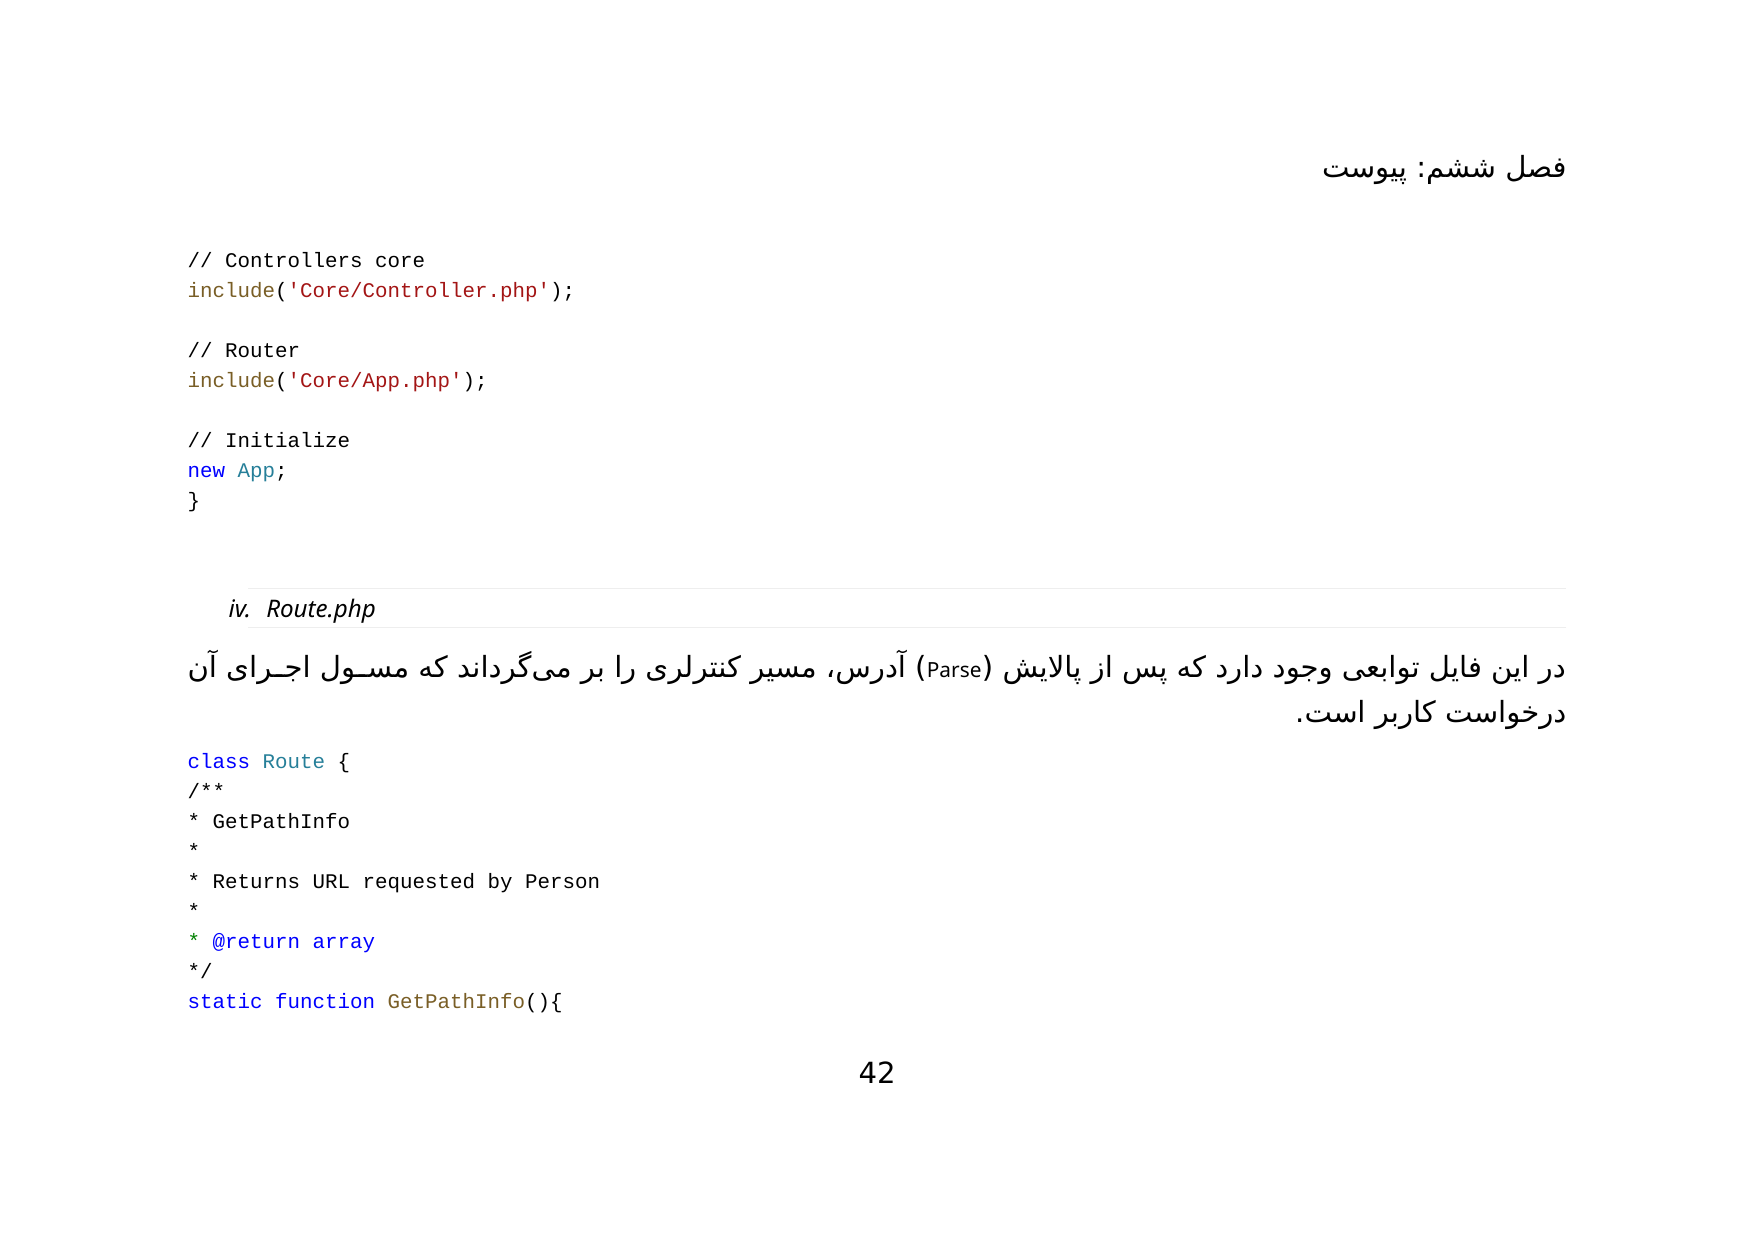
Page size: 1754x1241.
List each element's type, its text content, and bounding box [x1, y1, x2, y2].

text } [187, 484, 1566, 514]
text * Returns URL requested by Person [187, 864, 1566, 894]
text static function GetPathInfo(){ [187, 984, 1566, 1014]
text include('Core/App.php'); [187, 364, 1566, 394]
text // Router [187, 334, 1566, 364]
subtitle Route.php [248, 589, 1566, 627]
text * [187, 834, 1566, 864]
text new App; [187, 454, 1566, 484]
text class Route { [187, 744, 1566, 774]
text */ [187, 954, 1566, 984]
text * @return array [187, 924, 1566, 954]
text // Initialize [187, 424, 1566, 454]
text * GetPathInfo [187, 804, 1566, 834]
text * [187, 894, 1566, 924]
text // Controllers core [187, 244, 1566, 274]
text در این فایل توابعی وجود دارد که پس از پالایش (Parse) آدرس، مسیر کنترلری را بر می‌گرداند که مسول اجرای آن درخواست کاربر است. [187, 640, 1566, 730]
text /** [187, 774, 1566, 804]
text include('Core/Controller.php'); [187, 274, 1566, 304]
